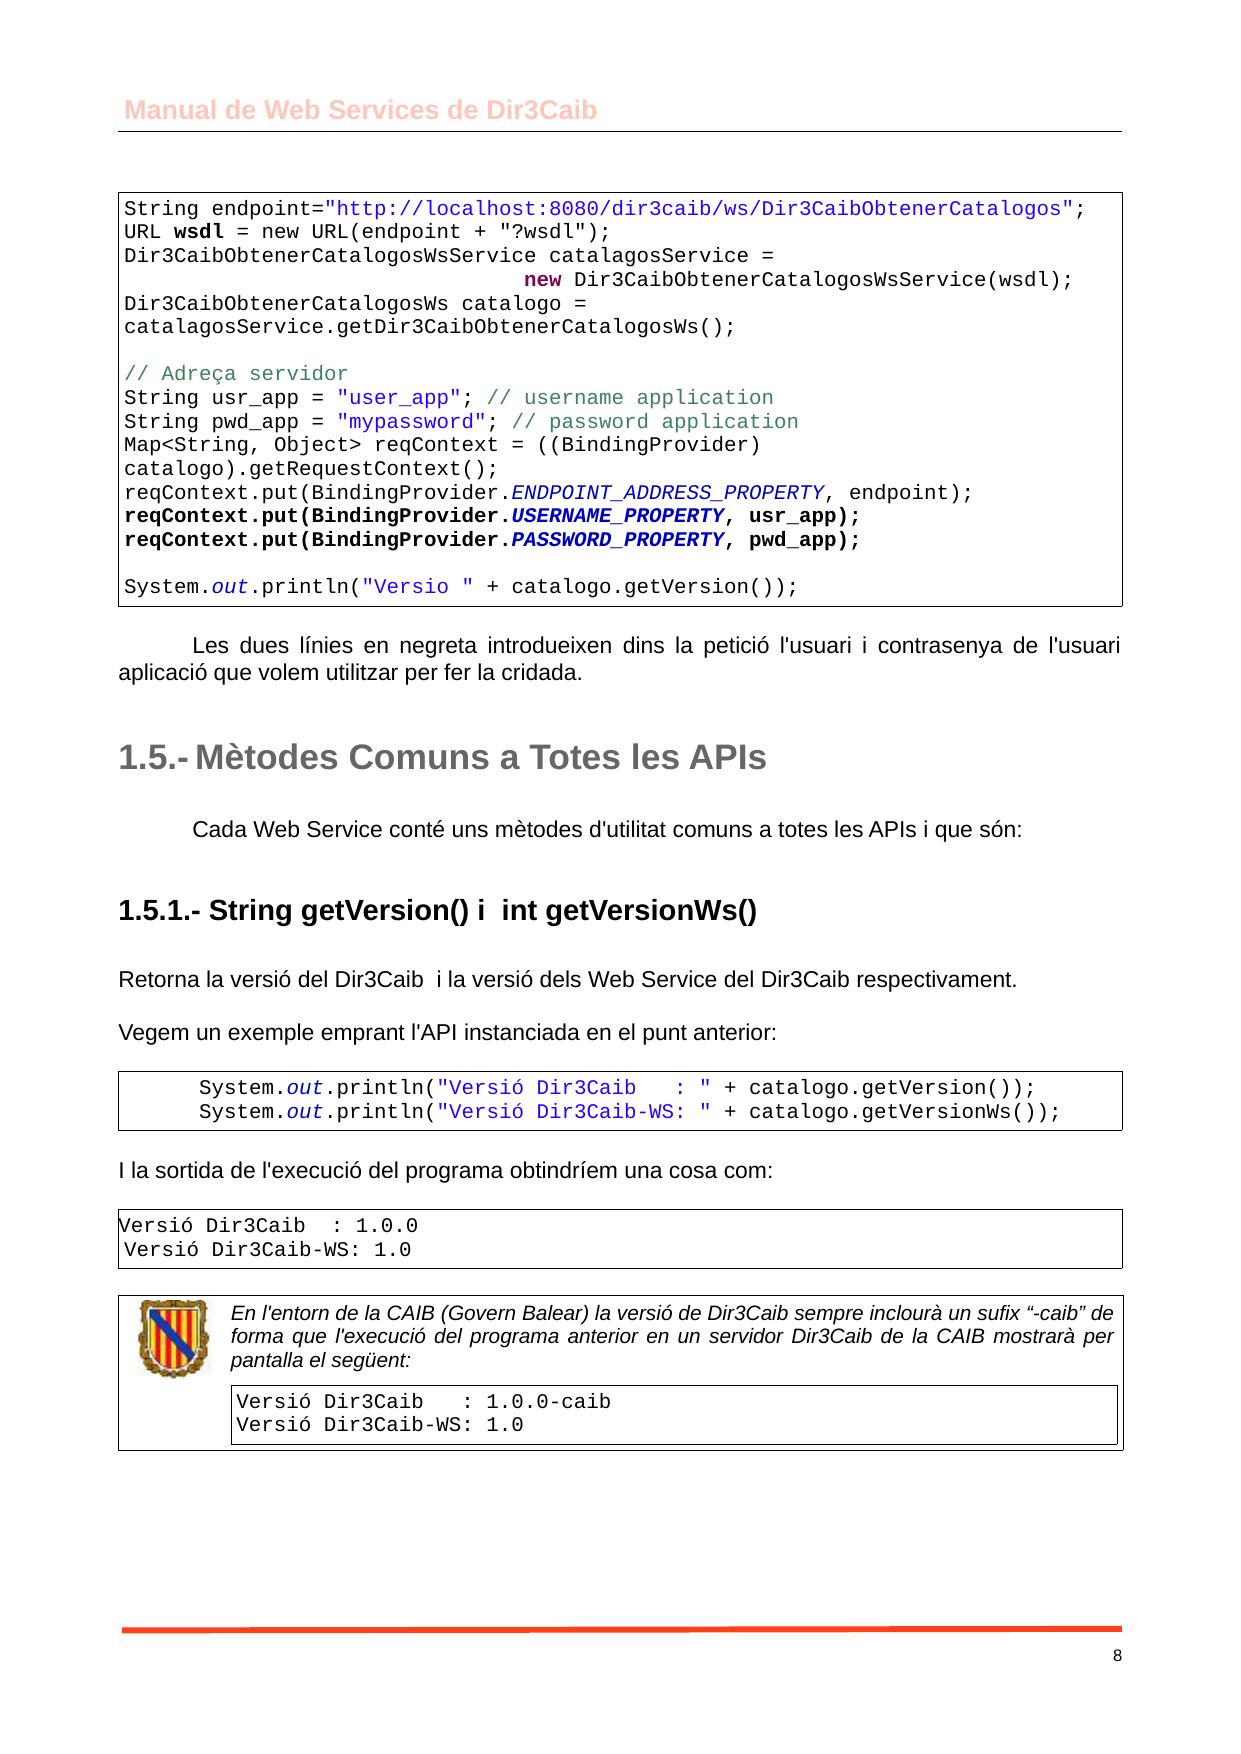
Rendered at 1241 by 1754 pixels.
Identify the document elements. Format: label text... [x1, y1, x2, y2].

table_header String endpoint="http://localhost:8080/dir3caib/ws/Dir3CaibObtenerCatalogos"; URL wsdl = new URL(endpoint + "?wsdl"); Dir3CaibObtenerCatalogosWsService catalagosService = new Dir3CaibObtenerCatalogosWsService(wsdl); Dir3CaibObtenerCatalogosWs catalogo = catalagosService.getDir3CaibObtenerCatalogosWs(); // Adreça servidor String usr_app = "user_app"; // username application String pwd_app = "mypassword"; // password application Map<String, Object> reqContext = ((BindingProvider) catalogo).getRequestContext(); reqContext.put(BindingProvider.ENDPOINT_ADDRESS_PROPERTY, endpoint); reqContext.put(BindingProvider.USERNAME_PROPERTY, usr_app); reqContext.put(BindingProvider.PASSWORD_PROPERTY, pwd_app); System.out.println("Versio " + catalogo.getVersion()); [119, 193, 1122, 606]
table_header System.out.println("Versió Dir3Caib : " + catalogo.getVersion()); System.out.println("Versió Dir3Caib-WS: " + catalogo.getVersionWs()); [119, 1072, 1122, 1130]
table_header En l'entorn de la CAIB (Govern Balear) la versió de Dir3Caib sempre inclourà un sufix “-caib” de forma que l'execució del programa anterior en un servidor Dir3Caib de la CAIB mostrarà per pantalla el següent: [225, 1296, 1123, 1449]
table_header Versió Dir3Caib : 1.0.0 Versió Dir3Caib-WS: 1.0 [119, 1210, 1122, 1268]
text I la sortida de l'execució del programa obtindríem una cosa com: [118, 1157, 1122, 1183]
table_header Versió Dir3Caib : 1.0.0-caib Versió Dir3Caib-WS: 1.0 [232, 1386, 1117, 1444]
subtitle String getVersion() i int getVersionWs() [118, 893, 1122, 927]
text Vegem un exemple emprant l'API instanciada en el punt anterior: [118, 1018, 1122, 1045]
subtitle Mètodes Comuns a Totes les APIs [118, 736, 1122, 777]
text Les dues línies en negreta introdueixen dins la petició l'usuari i contrasenya de l'usuari aplicació que volem utilitzar per fer la cridada. [118, 632, 1122, 685]
picture [134, 1300, 214, 1380]
text Retorna la versió del Dir3Caib i la versió dels Web Service del Dir3Caib respectivament. [118, 966, 1122, 992]
text Cada Web Service conté uns mètodes d'utilitat comuns a totes les APIs i que són: [118, 816, 1122, 842]
table_header [119, 1296, 225, 1449]
